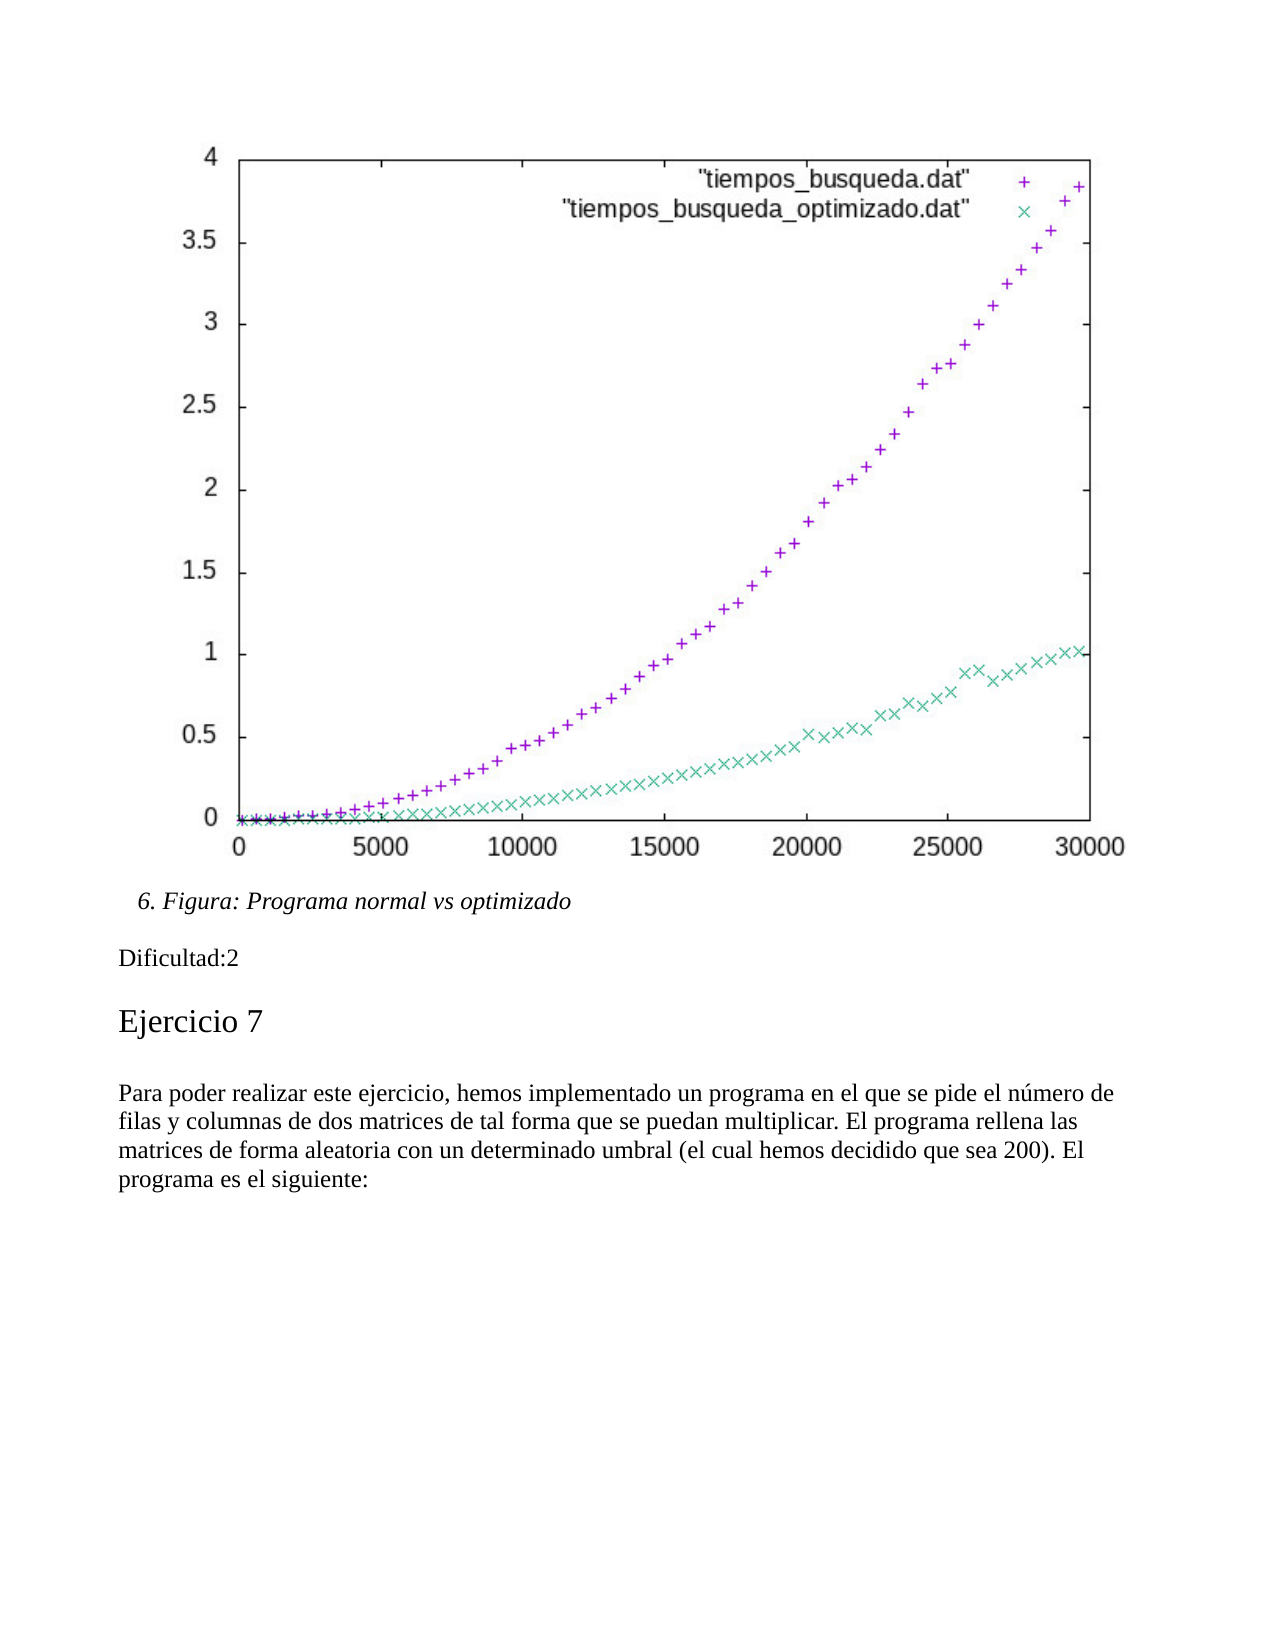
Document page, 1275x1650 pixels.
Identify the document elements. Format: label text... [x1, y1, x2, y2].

text 6. Figura: Programa normal vs optimizado [137, 881, 1137, 915]
text Dificultad:2 [118, 943, 1157, 972]
text Ejercicio 7 [118, 1001, 1157, 1039]
picture [137, 130, 1138, 881]
text Para poder realizar este ejercicio, hemos implementado un programa en el que se pide el número de filas y columnas de dos matrices de tal forma que se puedan multiplicar. El programa rellena las matrices de forma aleatoria con un determinado umbral (el cual hemos decidido que sea 200). El programa es el siguiente: [118, 1078, 1157, 1193]
